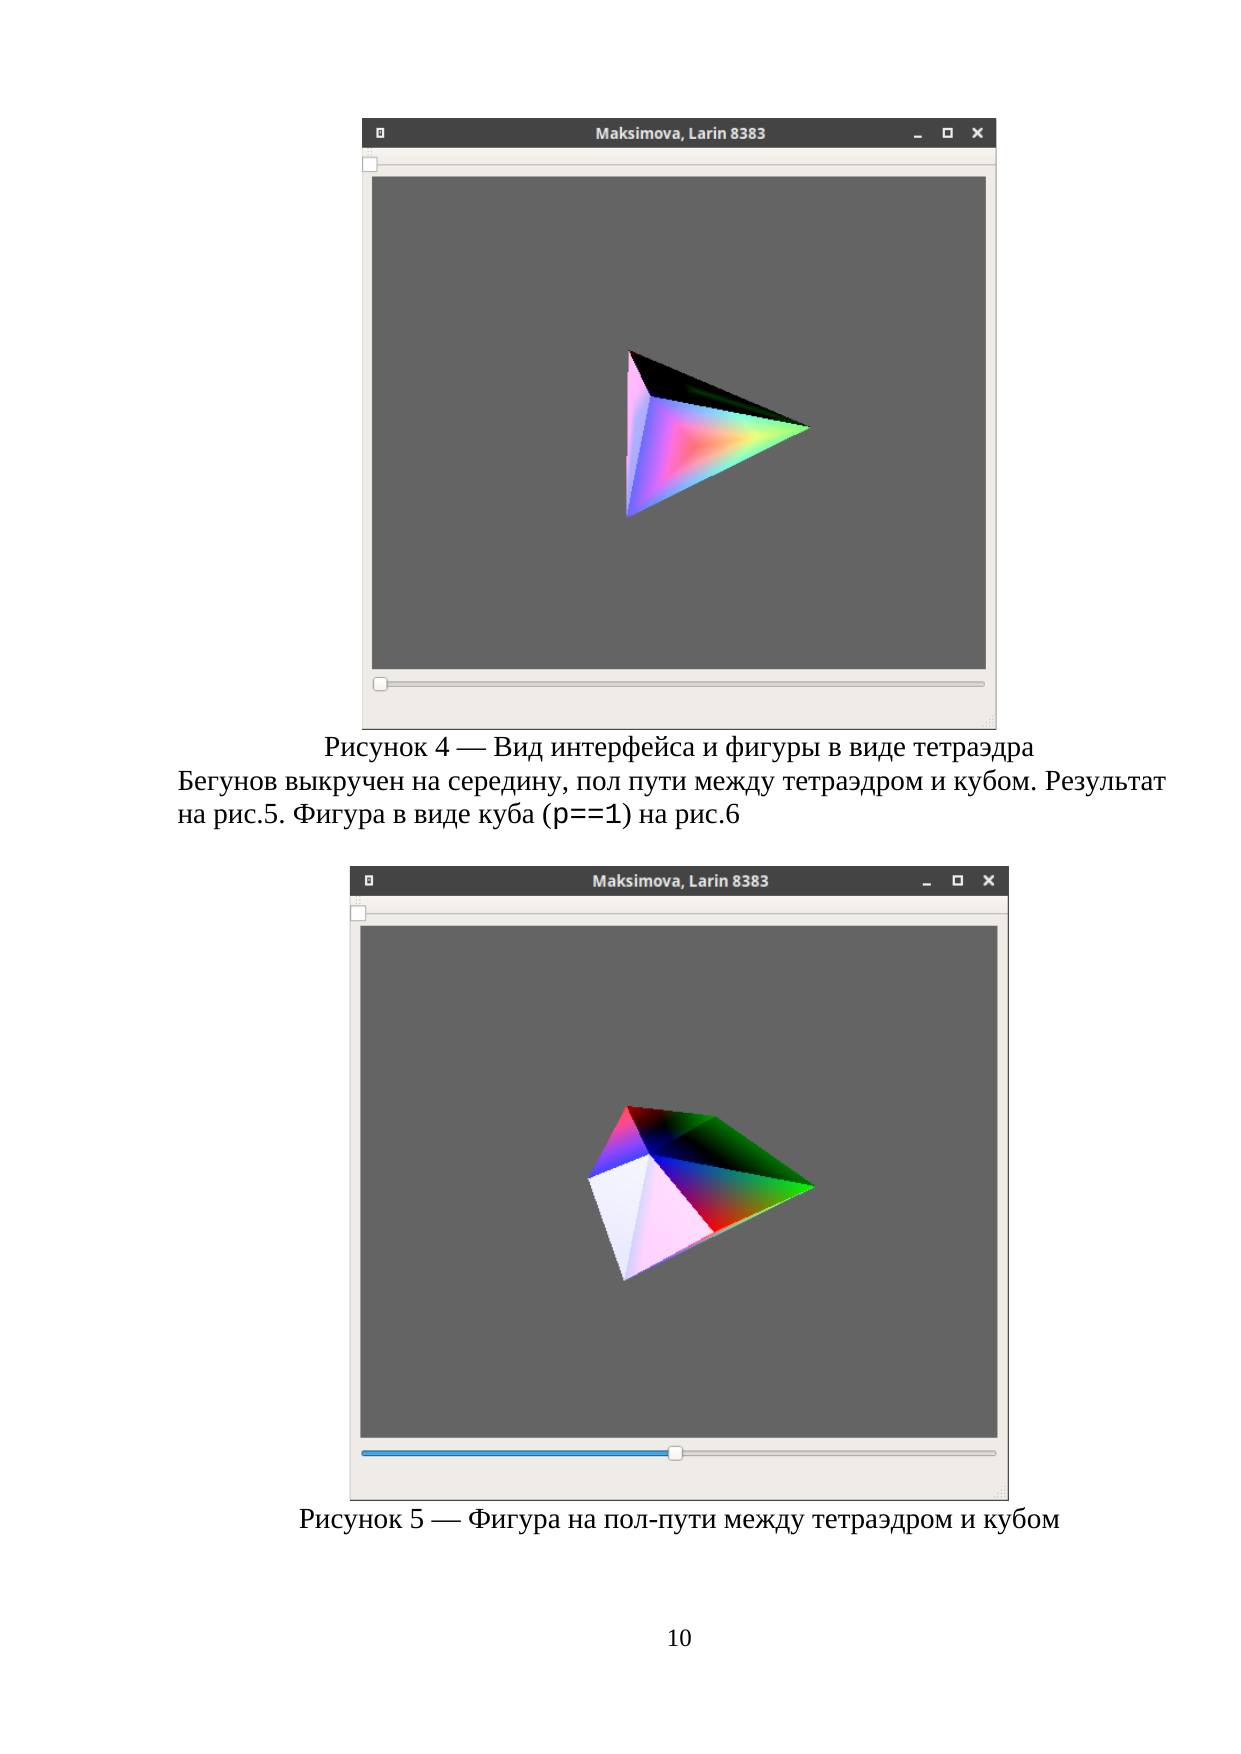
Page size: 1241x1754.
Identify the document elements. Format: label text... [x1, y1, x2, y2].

text Бегунов выкручен на середину, пол пути между тетраэдром и кубом. Результат на рис.5. Фигура в виде куба (p==1) на рис.6 [177, 763, 1181, 832]
text Рисунок 4 — Вид интерфейса и фигуры в виде тетраэдра [177, 118, 1181, 763]
picture [349, 866, 1009, 1501]
text Рисунок 5 — Фигура на пол-пути между тетраэдром и кубом [177, 866, 1181, 1534]
picture [362, 118, 997, 730]
